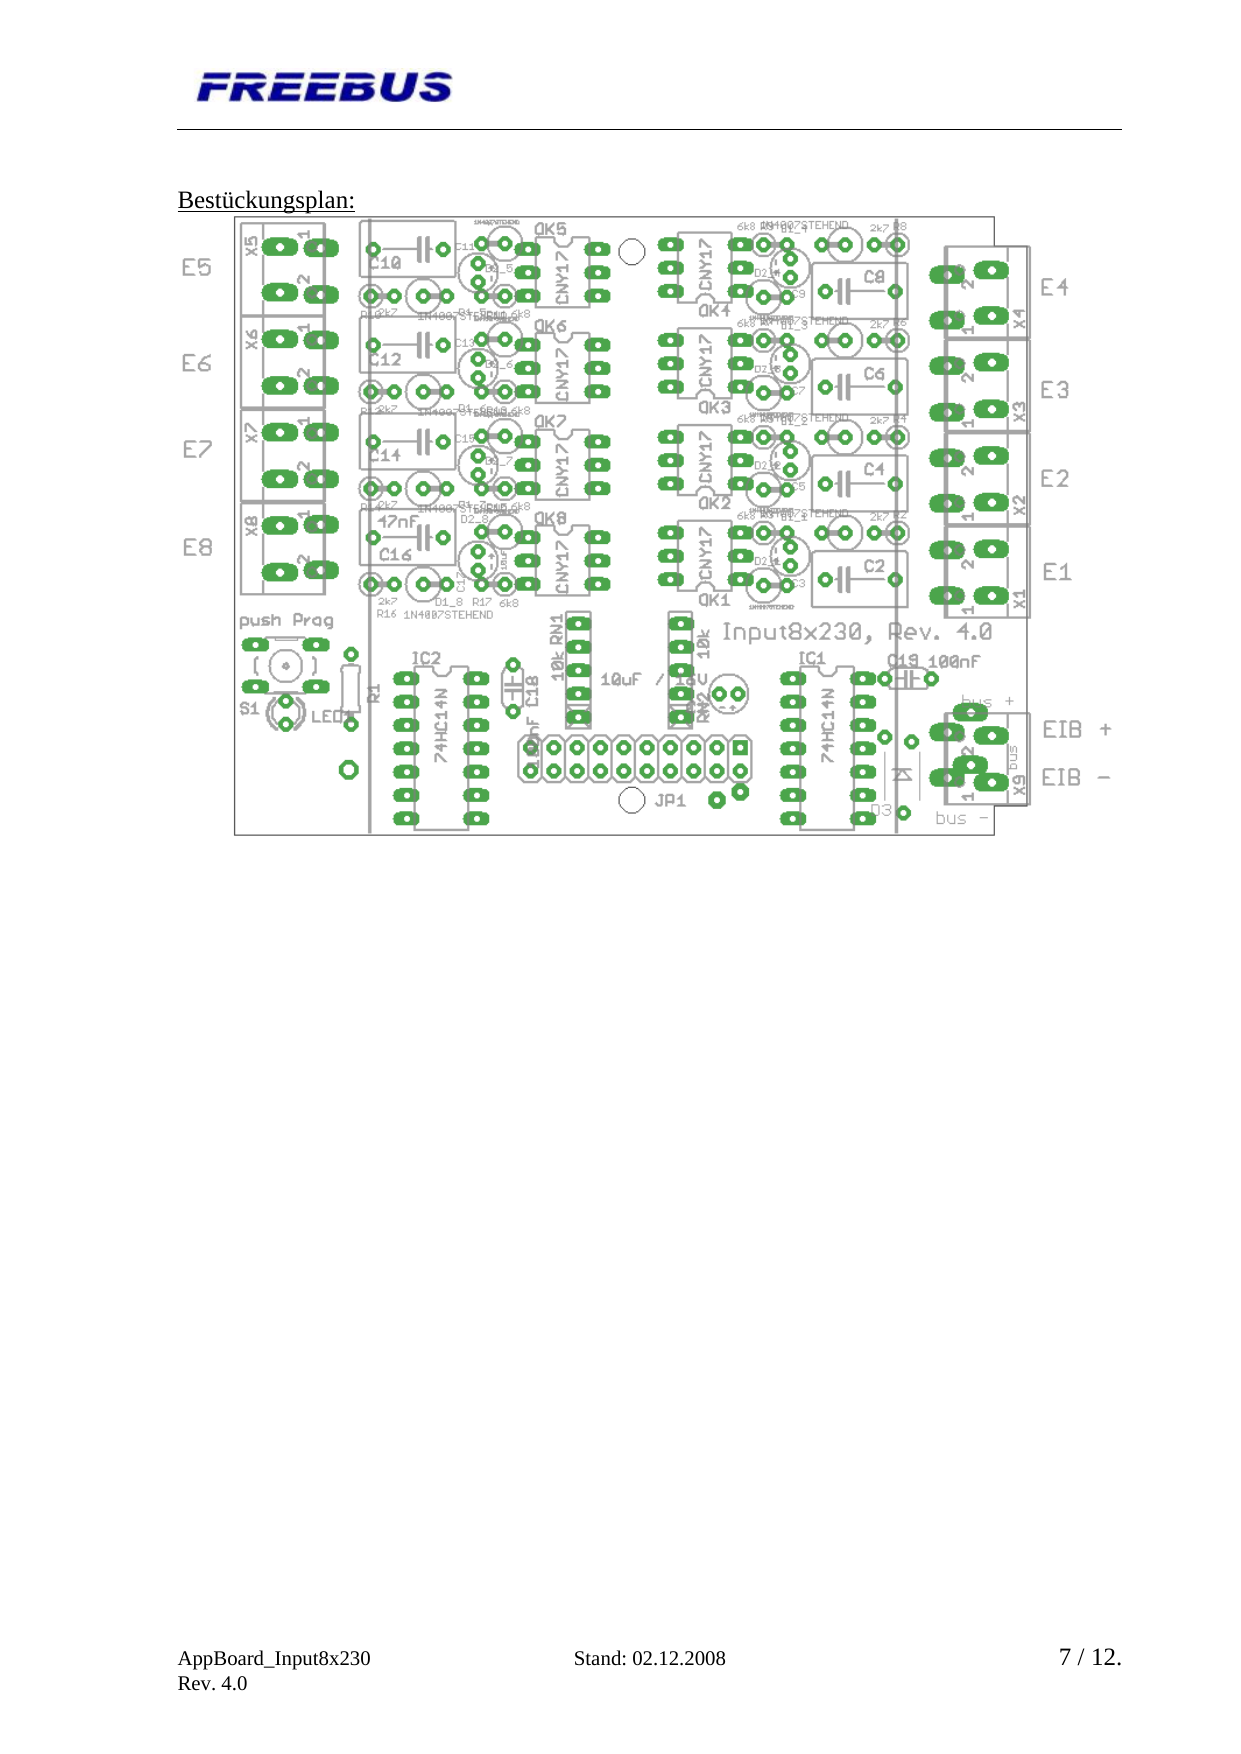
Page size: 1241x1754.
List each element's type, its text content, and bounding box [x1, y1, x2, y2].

picture [177, 214, 1122, 837]
picture [193, 68, 453, 104]
text Bestückungsplan: [177, 186, 1122, 214]
